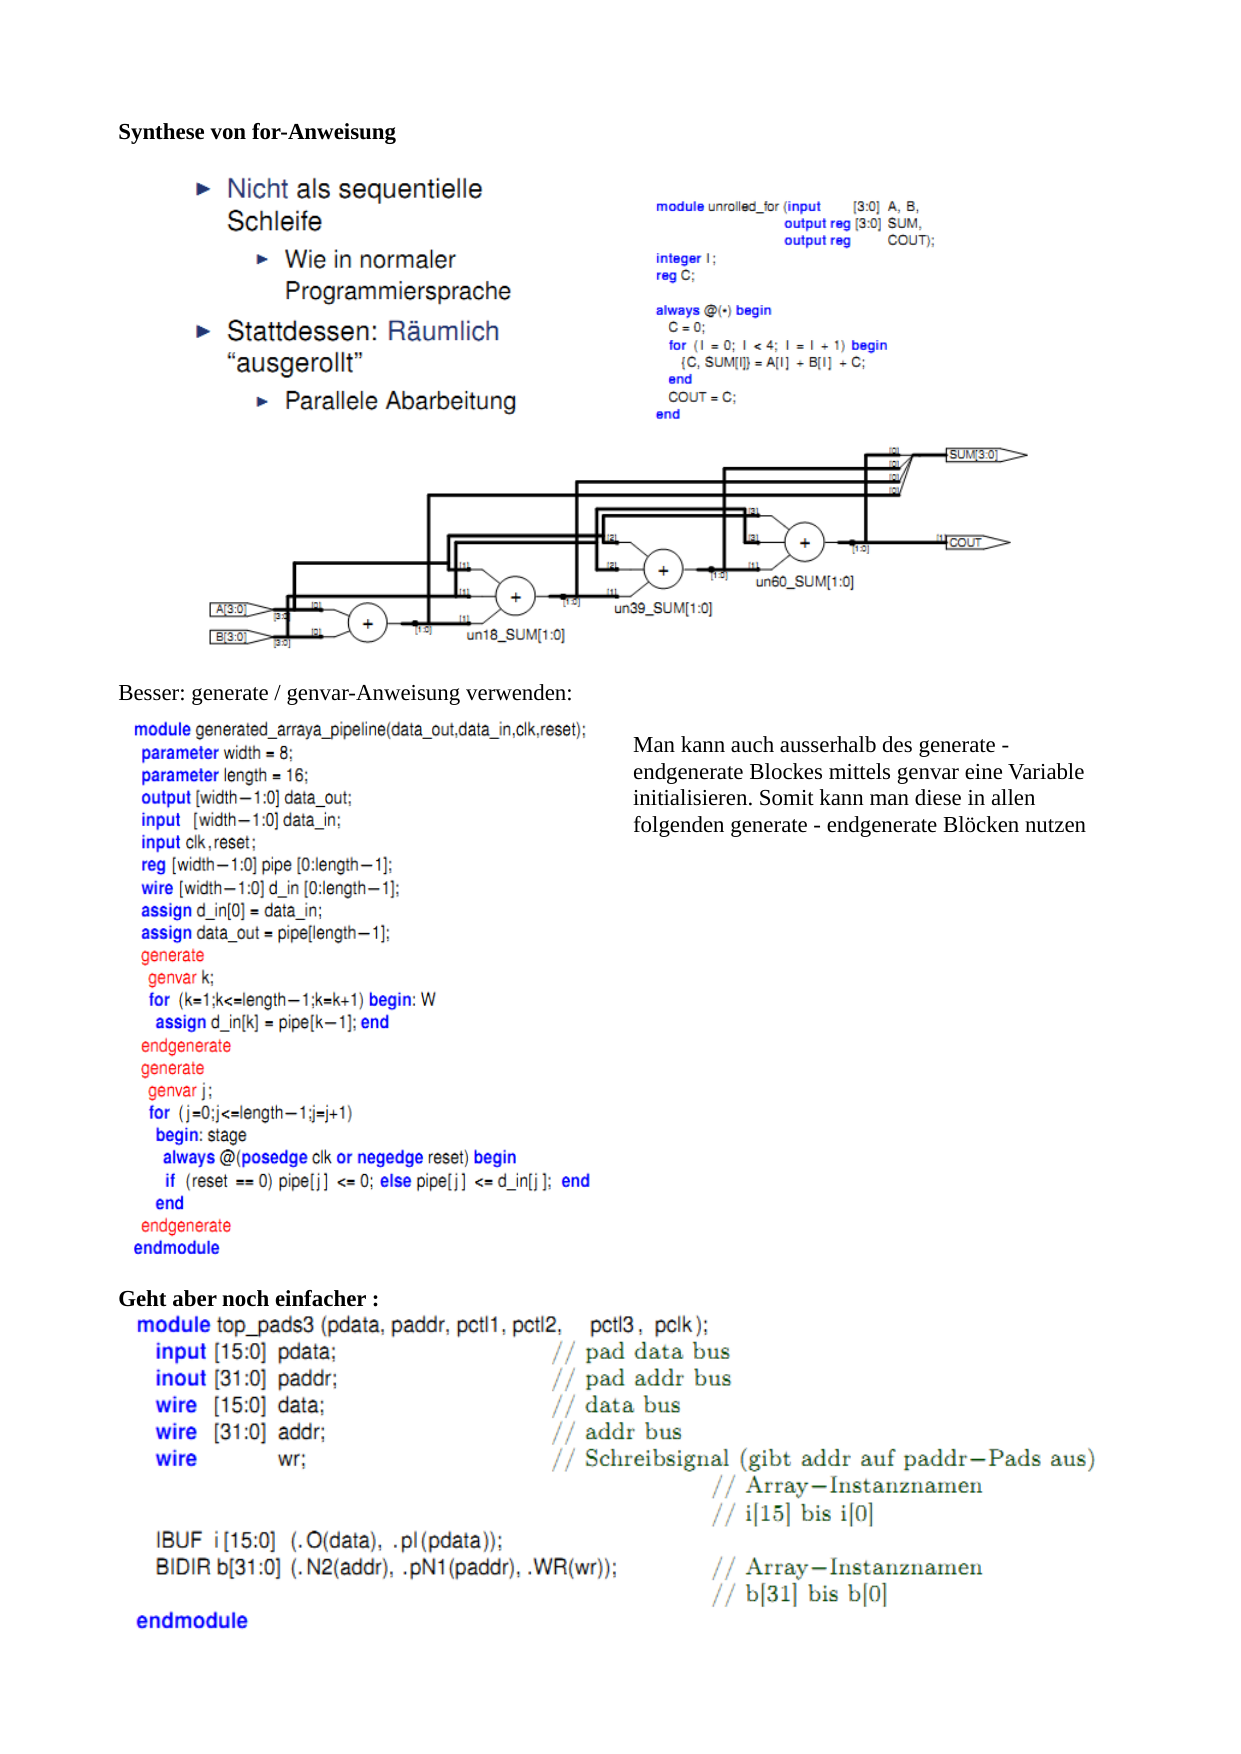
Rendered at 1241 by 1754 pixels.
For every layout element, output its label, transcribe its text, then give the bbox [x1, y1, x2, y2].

text Besser: generate / genvar-Anweisung verwenden: [118, 679, 1122, 705]
text Geht aber noch einfacher : [118, 1285, 1122, 1311]
text Man kann auch ausserhalb des generate - endgenerate Blockes mittels genvar eine Variable initialisieren. Somit kann man diese in allen folgenden generate - endgenerate Blöcken nutzen [617, 732, 1122, 837]
text Synthese von for-Anweisung [118, 118, 1122, 144]
picture [188, 170, 1053, 653]
picture [125, 1311, 1115, 1631]
picture [130, 719, 617, 1261]
